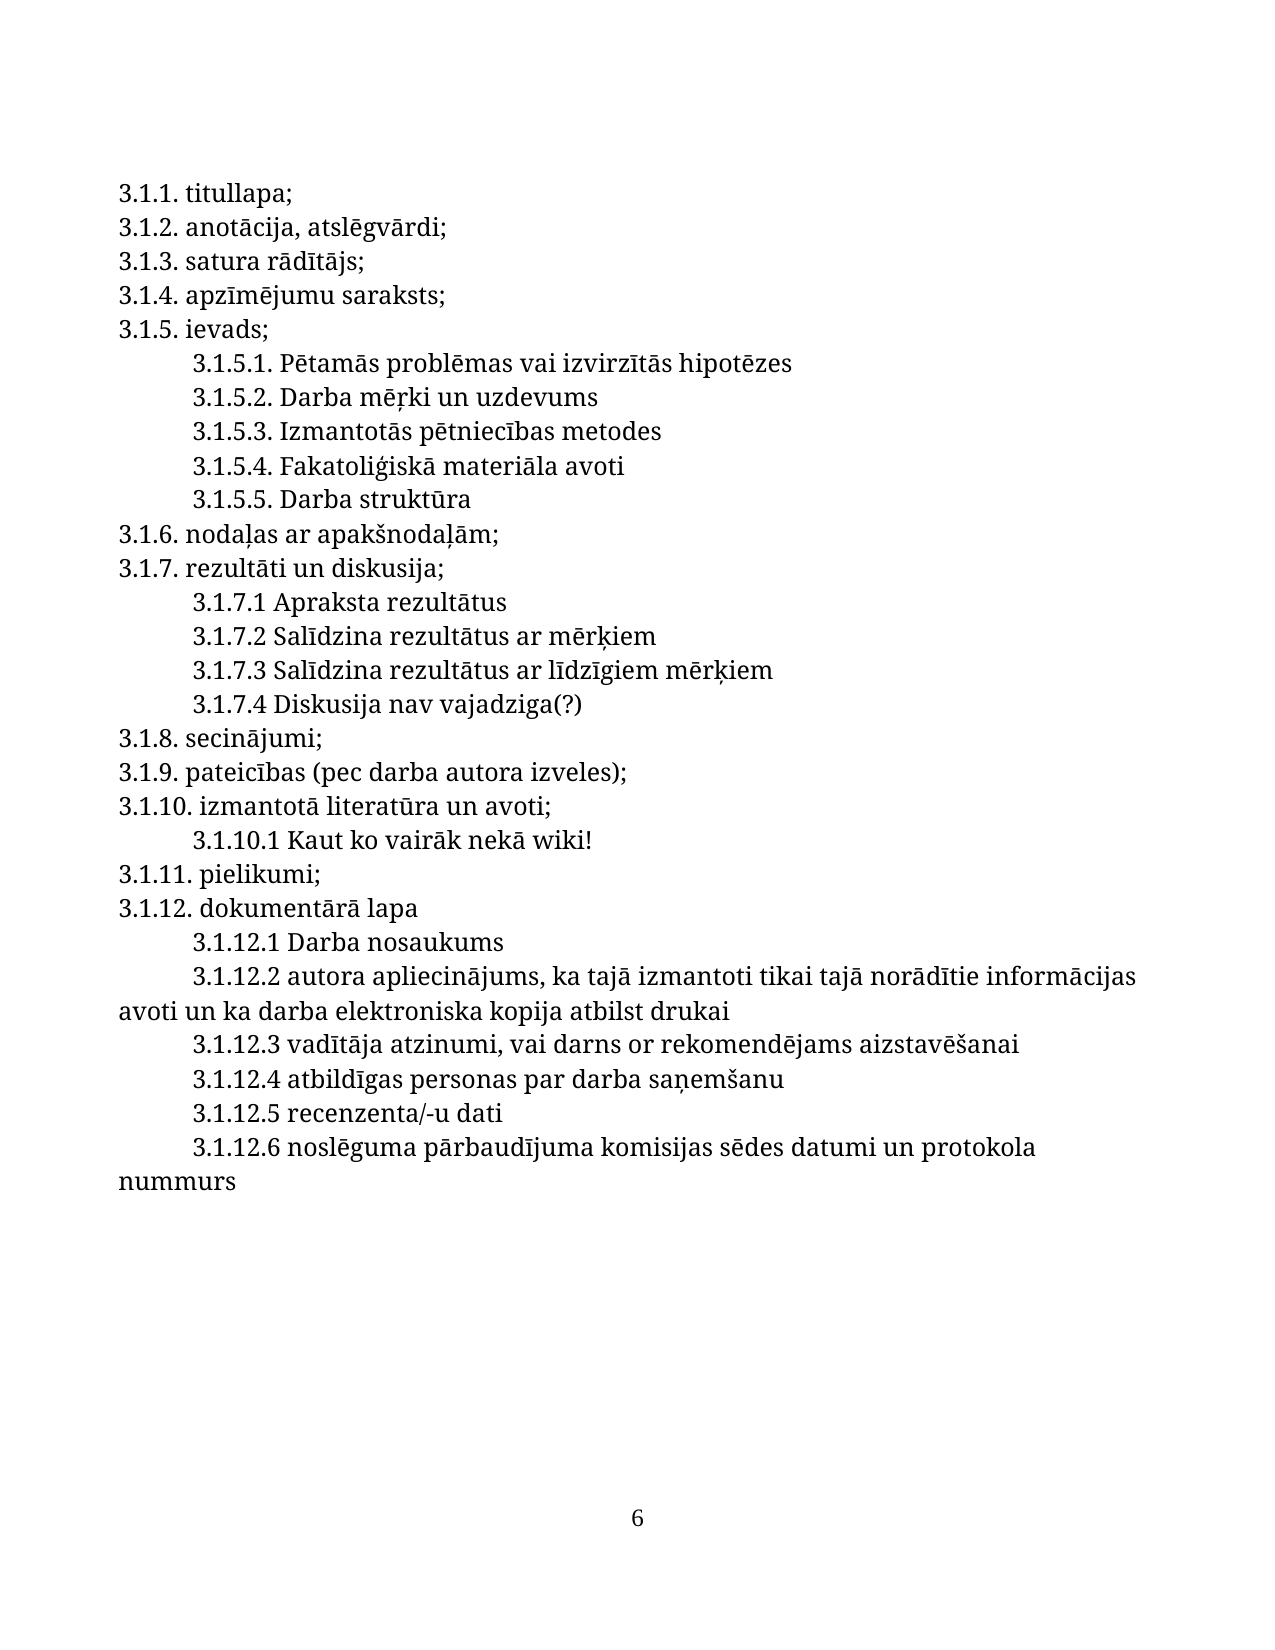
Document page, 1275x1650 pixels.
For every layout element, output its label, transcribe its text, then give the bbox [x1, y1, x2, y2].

text 3.1.1. titullapa; 3.1.2. anotācija, atslēgvārdi; 3.1.3. satura rādītājs; 3.1.4. apzīmējumu saraksts; 3.1.5. ievads; 3.1.5.1. Pētamās problēmas vai izvirzītās hipotēzes 3.1.5.2. Darba mēŗki un uzdevums 3.1.5.3. Izmantotās pētniecības metodes 3.1.5.4. Fakatoliģiskā materiāla avoti 3.1.5.5. Darba struktūra 3.1.6. nodaļas ar apakšnodaļām; 3.1.7. rezultāti un diskusija; 3.1.7.1 Apraksta rezultātus 3.1.7.2 Salīdzina rezultātus ar mērķiem 3.1.7.3 Salīdzina rezultātus ar līdzīgiem mērķiem 3.1.7.4 Diskusija nav vajadziga(?) 3.1.8. secinājumi; 3.1.9. pateicības (pec darba autora izveles); 3.1.10. izmantotā literatūra un avoti; 3.1.10.1 Kaut ko vairāk nekā wiki! 3.1.11. pielikumi; 3.1.12. dokumentārā lapa 3.1.12.1 Darba nosaukums 3.1.12.2 autora apliecinājums, ka tajā izmantoti tikai tajā norādītie informācijas avoti un ka darba elektroniska kopija atbilst drukai 3.1.12.3 vadītāja atzinumi, vai darns or rekomendējams aizstavēšanai 3.1.12.4 atbildīgas personas par darba saņemšanu 3.1.12.5 recenzenta/-u dati 3.1.12.6 noslēguma pārbaudījuma komisijas sēdes datumi un protokola nummurs [118, 176, 1157, 1197]
